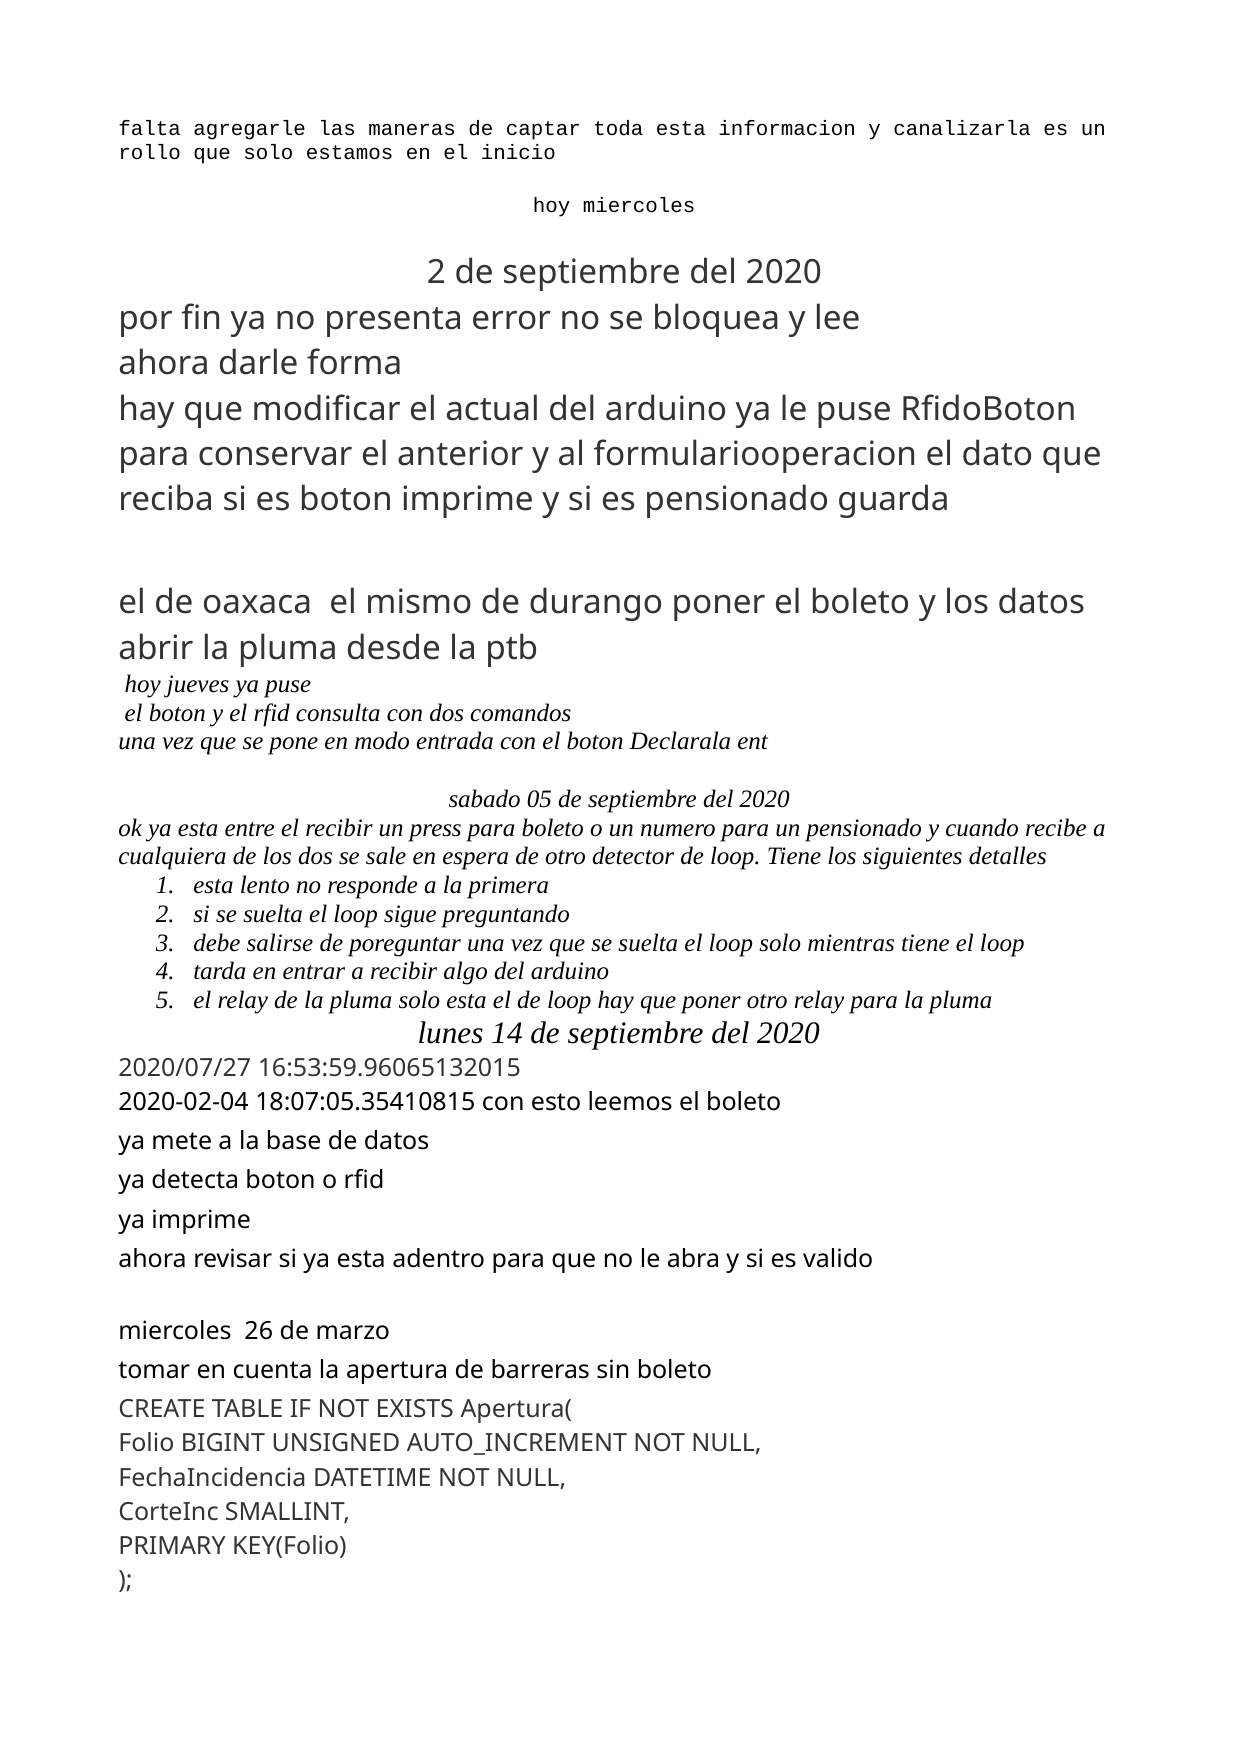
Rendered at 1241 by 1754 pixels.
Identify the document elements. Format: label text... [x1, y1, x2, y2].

text 2020/07/27 16:53:59.96065132015 [118, 1050, 1122, 1084]
list el relay de la pluma solo esta el de loop hay que poner otro relay para la pluma [156, 985, 1122, 1014]
text lunes 14 de septiembre del 2020 [118, 1014, 1122, 1050]
text miercoles 26 de marzo [118, 1313, 1122, 1347]
text hay que modificar el actual del arduino ya le puse RfidoBoton para conservar el anterior y al formulariooperacion el dato que reciba si es boton imprime y si es pensionado guarda [118, 384, 1122, 521]
text sabado 05 de septiembre del 2020 [118, 784, 1122, 813]
text CorteInc SMALLINT, [118, 1493, 1122, 1527]
text 2020-02-04 18:07:05.35410815 con esto leemos el boleto [118, 1084, 1122, 1118]
text por fin ya no presenta error no se bloquea y lee [118, 293, 1122, 339]
text ok ya esta entre el recibir un press para boleto o un numero para un pensionado y cuando recibe a cualquiera de los dos se sale en espera de otro detector de loop. Tiene los siguientes detalles [118, 813, 1122, 870]
list si se suelta el loop sigue preguntando [156, 899, 1122, 928]
text ahora darle forma [118, 339, 1122, 384]
text falta agregarle las maneras de captar toda esta informacion y canalizarla es un rollo que solo estamos en el inicio [118, 118, 1122, 165]
text hoy jueves ya puse [118, 669, 1122, 698]
text abrir la pluma desde la ptb [118, 623, 1122, 669]
text el boton y el rfid consulta con dos comandos [118, 698, 1122, 726]
text FechaIncidencia DATETIME NOT NULL, [118, 1459, 1122, 1493]
text el de oaxaca el mismo de durango poner el boleto y los datos [118, 578, 1122, 623]
list esta lento no responde a la primera [156, 870, 1122, 899]
text ); [118, 1561, 1122, 1595]
text tomar en cuenta la apertura de barreras sin boleto [118, 1352, 1122, 1386]
list tarda en entrar a recibir algo del arduino [156, 956, 1122, 985]
text ya imprime [118, 1201, 1122, 1235]
text PRIMARY KEY(Folio) [118, 1527, 1122, 1561]
text Folio BIGINT UNSIGNED AUTO_INCREMENT NOT NULL, [118, 1425, 1122, 1459]
text ahora revisar si ya esta adentro para que no le abra y si es valido [118, 1241, 1122, 1274]
text ya detecta boton o rfid [118, 1162, 1122, 1196]
list debe salirse de poreguntar una vez que se suelta el loop solo mientras tiene el loop [156, 928, 1122, 956]
text hoy miercoles [118, 195, 1122, 218]
text CREATE TABLE IF NOT EXISTS Apertura( [118, 1391, 1122, 1425]
text una vez que se pone en modo entrada con el boton Declarala ent [118, 726, 1122, 755]
text ya mete a la base de datos [118, 1123, 1122, 1157]
text 2 de septiembre del 2020 [118, 248, 1122, 293]
